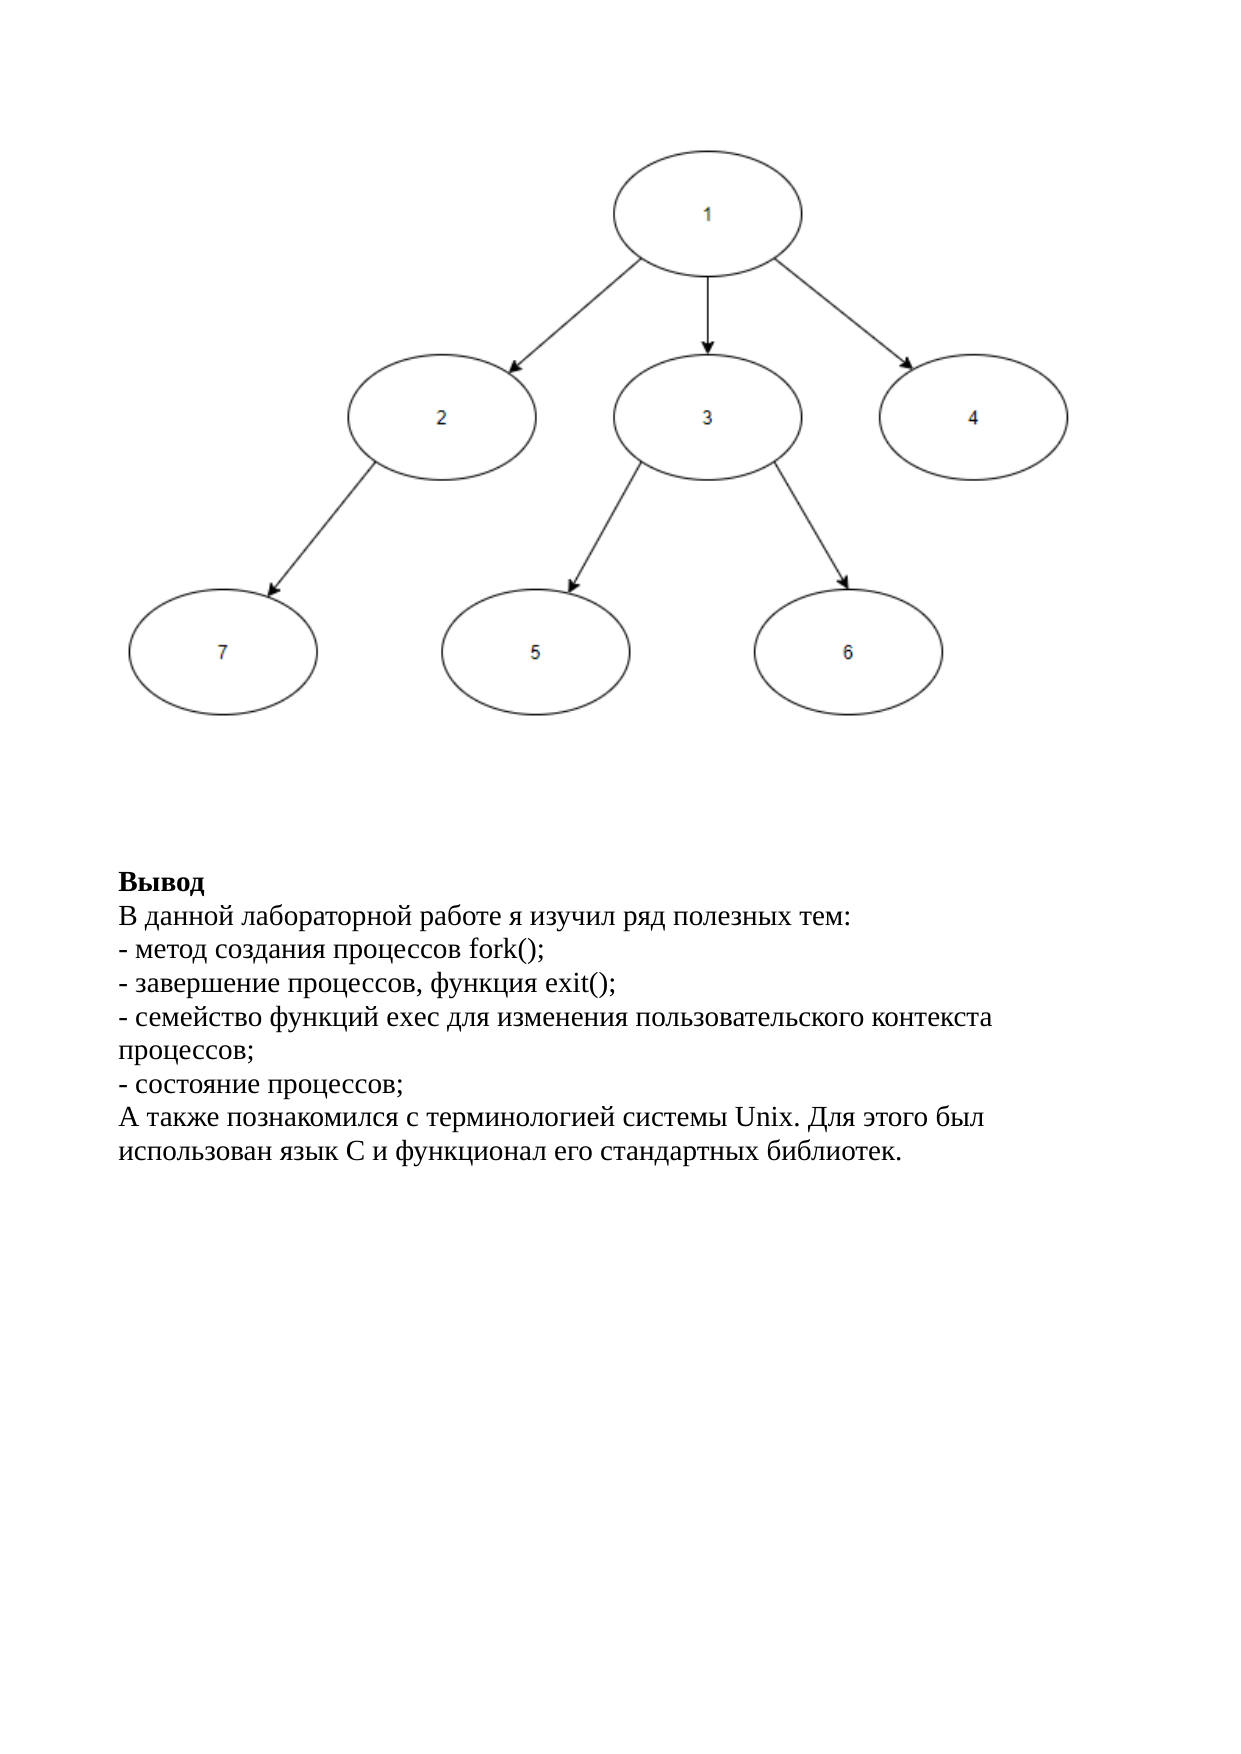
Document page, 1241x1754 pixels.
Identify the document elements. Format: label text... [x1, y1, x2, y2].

text Вывод [118, 864, 1122, 898]
text - метод создания процессов fork(); [118, 932, 1122, 965]
text - состояние процессов; [118, 1066, 1122, 1099]
picture [118, 118, 1095, 747]
text - семейство функций exec для изменения пользовательского контекста процессов; [118, 999, 1122, 1066]
text А также познакомился с терминологией системы Unix. Для этого был использован язык C и функционал его стандартных библиотек. [118, 1099, 1122, 1166]
text - завершение процессов, функция exit(); [118, 965, 1122, 999]
text В данной лабораторной работе я изучил ряд полезных тем: [118, 898, 1122, 932]
